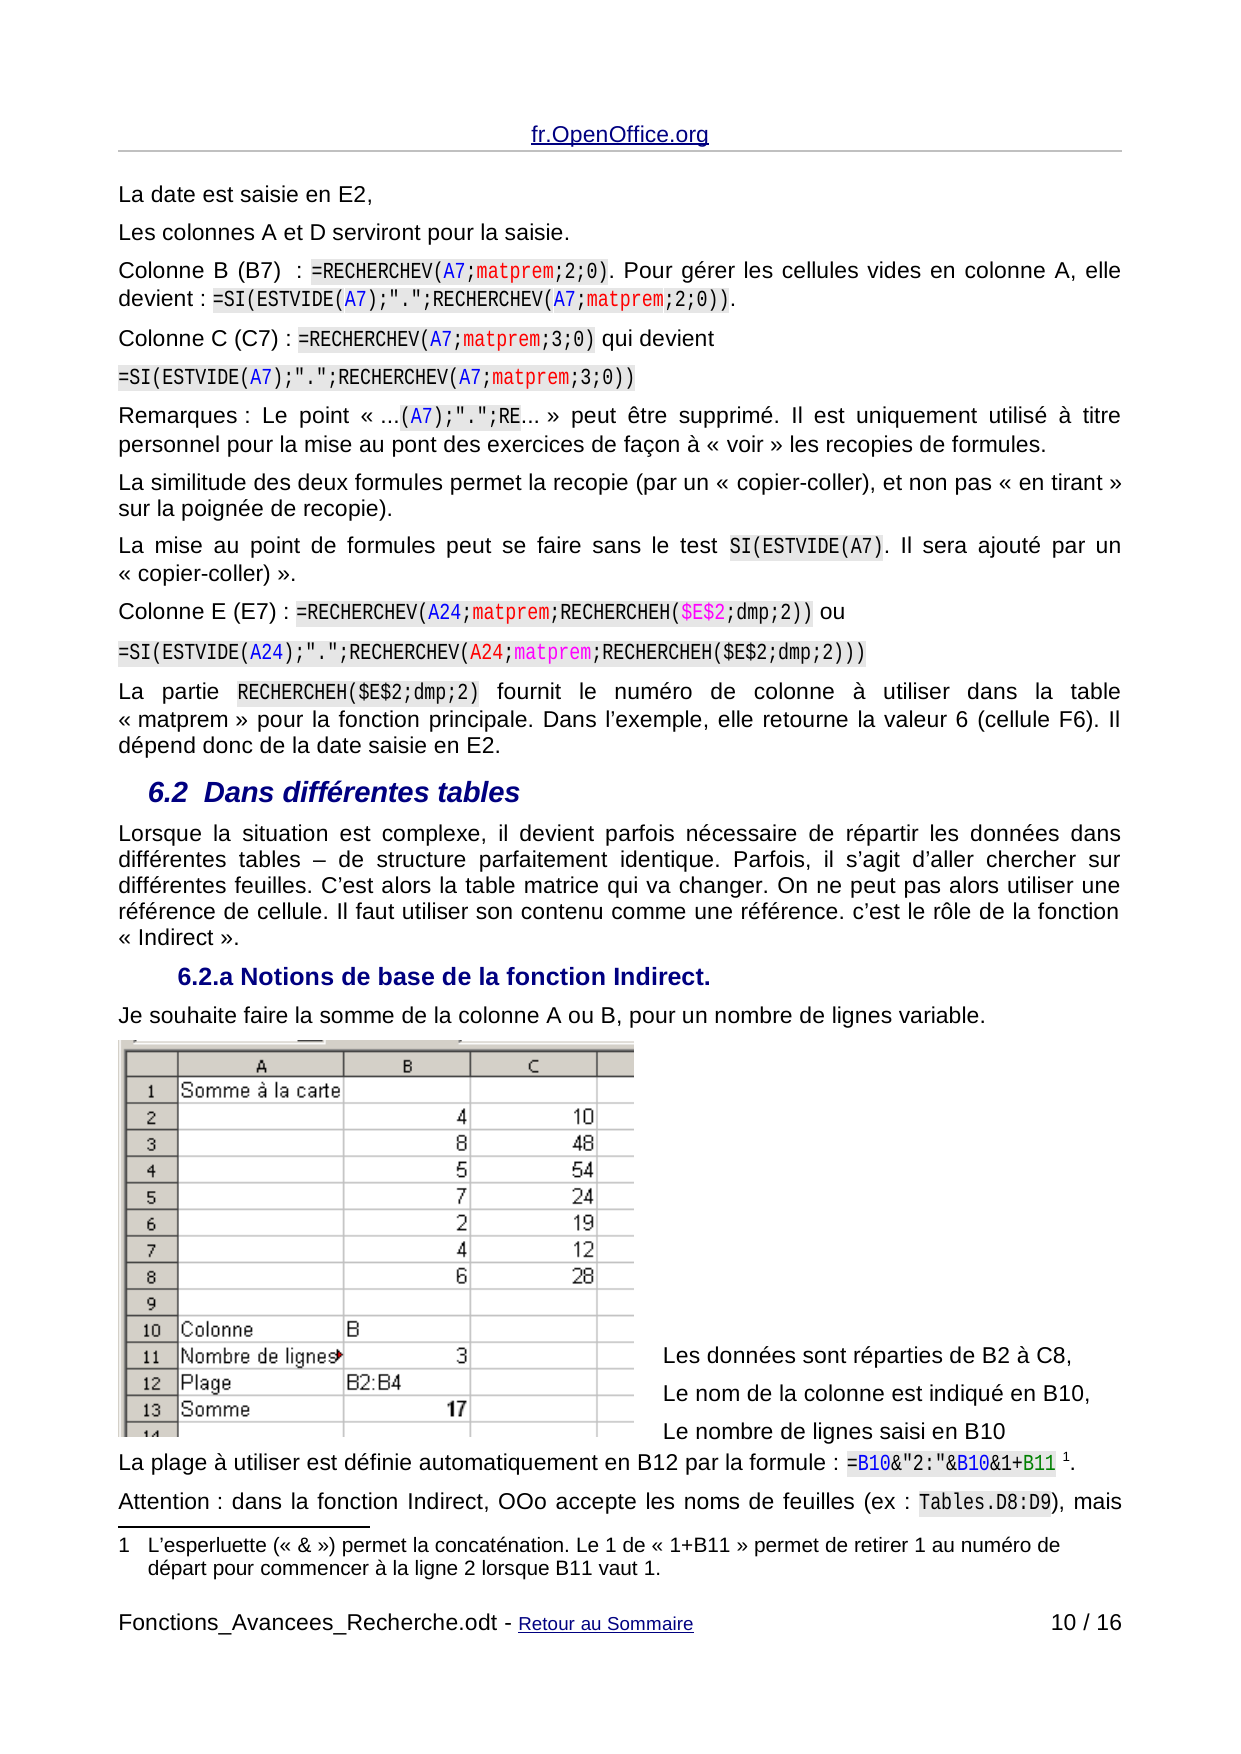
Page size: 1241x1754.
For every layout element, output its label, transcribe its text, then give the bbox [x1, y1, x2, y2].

text Je souhaite faire la somme de la colonne A ou B, pour un nombre de lignes variable. [118, 1002, 1122, 1028]
text Le nombre de lignes saisi en B10 [663, 1418, 1117, 1444]
text La plage à utiliser est définie automatiquement en B12 par la formule : =B10&"2:"&B10&1+B11 . [118, 1449, 1122, 1477]
text =SI(ESTVIDE(A7);".";RECHERCHEV(A7;matprem;3;0)) [635, 365, 1122, 391]
text La partie RECHERCHEH($E$2;dmp;2) fournit le numéro de colonne à utiliser dans la table « matprem » pour la fonction principale. Dans l’exemple, elle retourne la valeur 6 (cellule F6). Il dépend donc de la date saisie en E2. [118, 678, 1122, 759]
text Les données sont réparties de B2 à C8, [663, 1343, 1117, 1369]
text =SI(ESTVIDE(A24);".";RECHERCHEV(A24;matprem;RECHERCHEH($E$2;dmp;2))) [118, 638, 1122, 667]
text La date est saisie en E2, [118, 182, 1122, 208]
text La similitude des deux formules permet la recopie (par un « copier-coller), et non pas « en tirant » sur la poignée de recopie). [118, 469, 1122, 521]
text Colonne E (E7) : =RECHERCHEV(A24;matprem;RECHERCHEH($E$2;dmp;2)) ou [118, 599, 1122, 627]
text La mise au point de formules peut se faire sans le test SI(ESTVIDE(A7). Il sera ajouté par un « copier-coller) ». [118, 533, 1122, 587]
text Attention : dans la fonction Indirect, OOo accepte les noms de feuilles (ex : Tables.D8:D9), mais [118, 1489, 1122, 1517]
subtitle Notions de base de la fonction Indirect. [177, 963, 1122, 991]
subtitle Dans différentes tables [148, 776, 1122, 809]
picture [118, 1040, 634, 1437]
text L’esperluette (« & ») permet la concaténation. Le 1 de « 1+B11 » permet de retirer 1 au numéro de départ pour commencer à la ligne 2 lorsque B11 vaut 1. [118, 1533, 1122, 1580]
text Lorsque la situation est complexe, il devient parfois nécessaire de répartir les données dans différentes tables – de structure parfaitement identique. Parfois, il s’agit d’aller chercher sur différentes feuilles. C’est alors la table matrice qui va changer. On ne peut pas alors utiliser une référence de cellule. Il faut utiliser son contenu comme une référence. c’est le rôle de la fonction « Indirect ». [118, 821, 1122, 951]
text Colonne C (C7) : =RECHERCHEV(A7;matprem;3;0) qui devient [118, 325, 1122, 353]
text Colonne B (B7) : =RECHERCHEV(A7;matprem;2;0). Pour gérer les cellules vides en colonne A, elle devient : =SI(ESTVIDE(A7);".";RECHERCHEV(A7;matprem;2;0)). [118, 257, 1122, 313]
text Le nom de la colonne est indiqué en B10, [663, 1381, 1117, 1407]
text Les colonnes A et D serviront pour la saisie. [118, 219, 1122, 245]
text Remarques : Le point « ...(A7);".";RE... » peut être supprimé. Il est uniquement utilisé à titre personnel pour la mise au pont des exercices de façon à « voir » les recopies de formules. [118, 403, 1122, 457]
